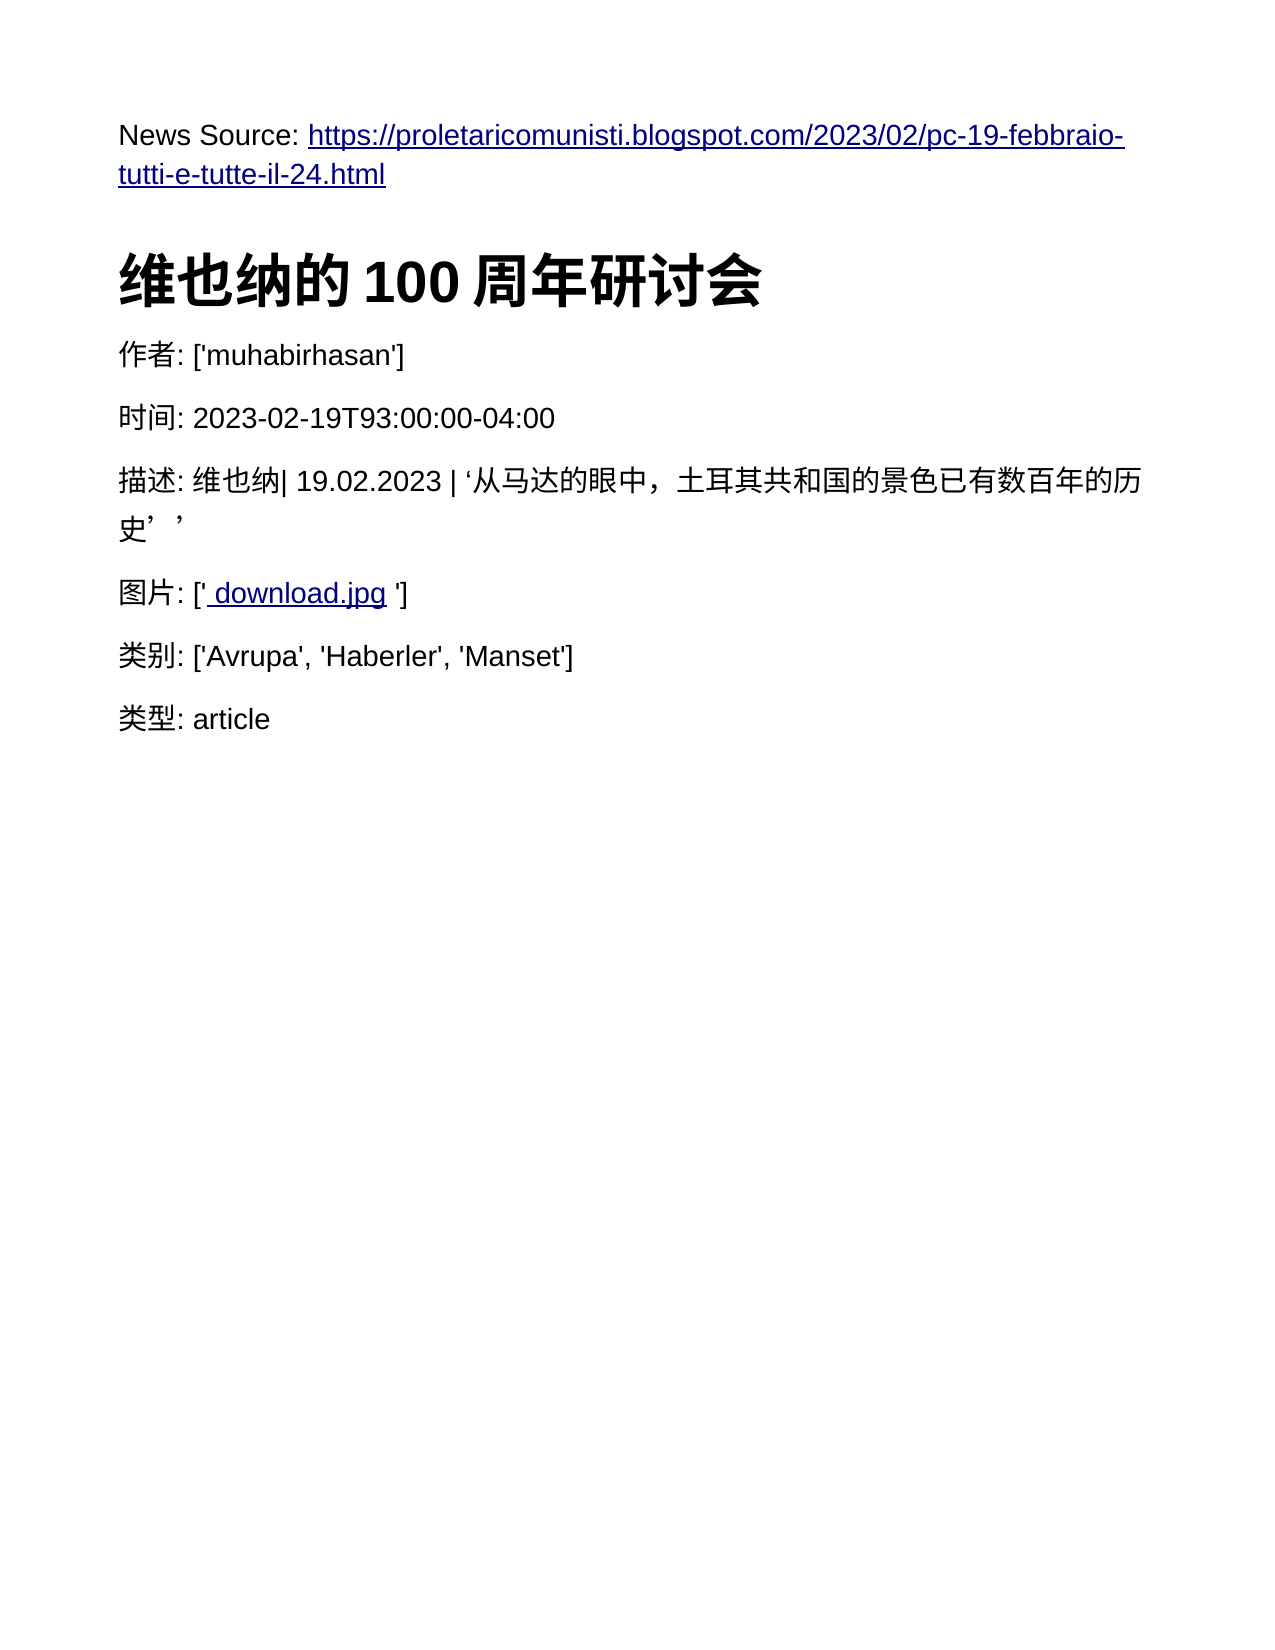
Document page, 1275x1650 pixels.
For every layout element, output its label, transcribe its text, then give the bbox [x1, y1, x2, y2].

text 描述: 维也纳| 19.02.2023 | ‘从马达的眼中，土耳其共和国的景色已有数百年的历史’’ [118, 458, 1157, 549]
text 作者: ['muhabirhasan'] [118, 332, 1157, 374]
text 时间: 2023-02-19T93:00:00-04:00 [118, 395, 1157, 437]
text News Source: https://proletaricomunisti.blogspot.com/2023/02/pc-19-febbraio-tutti-e-tutte-il-24.html [118, 118, 1157, 190]
text 类别: ['Avrupa', 'Haberler', 'Manset'] [118, 633, 1157, 675]
text 类型: article [118, 696, 1157, 738]
subtitle 维也纳的100周年研讨会 [118, 235, 1157, 319]
text 图片: [' download.jpg '] [118, 570, 1157, 612]
